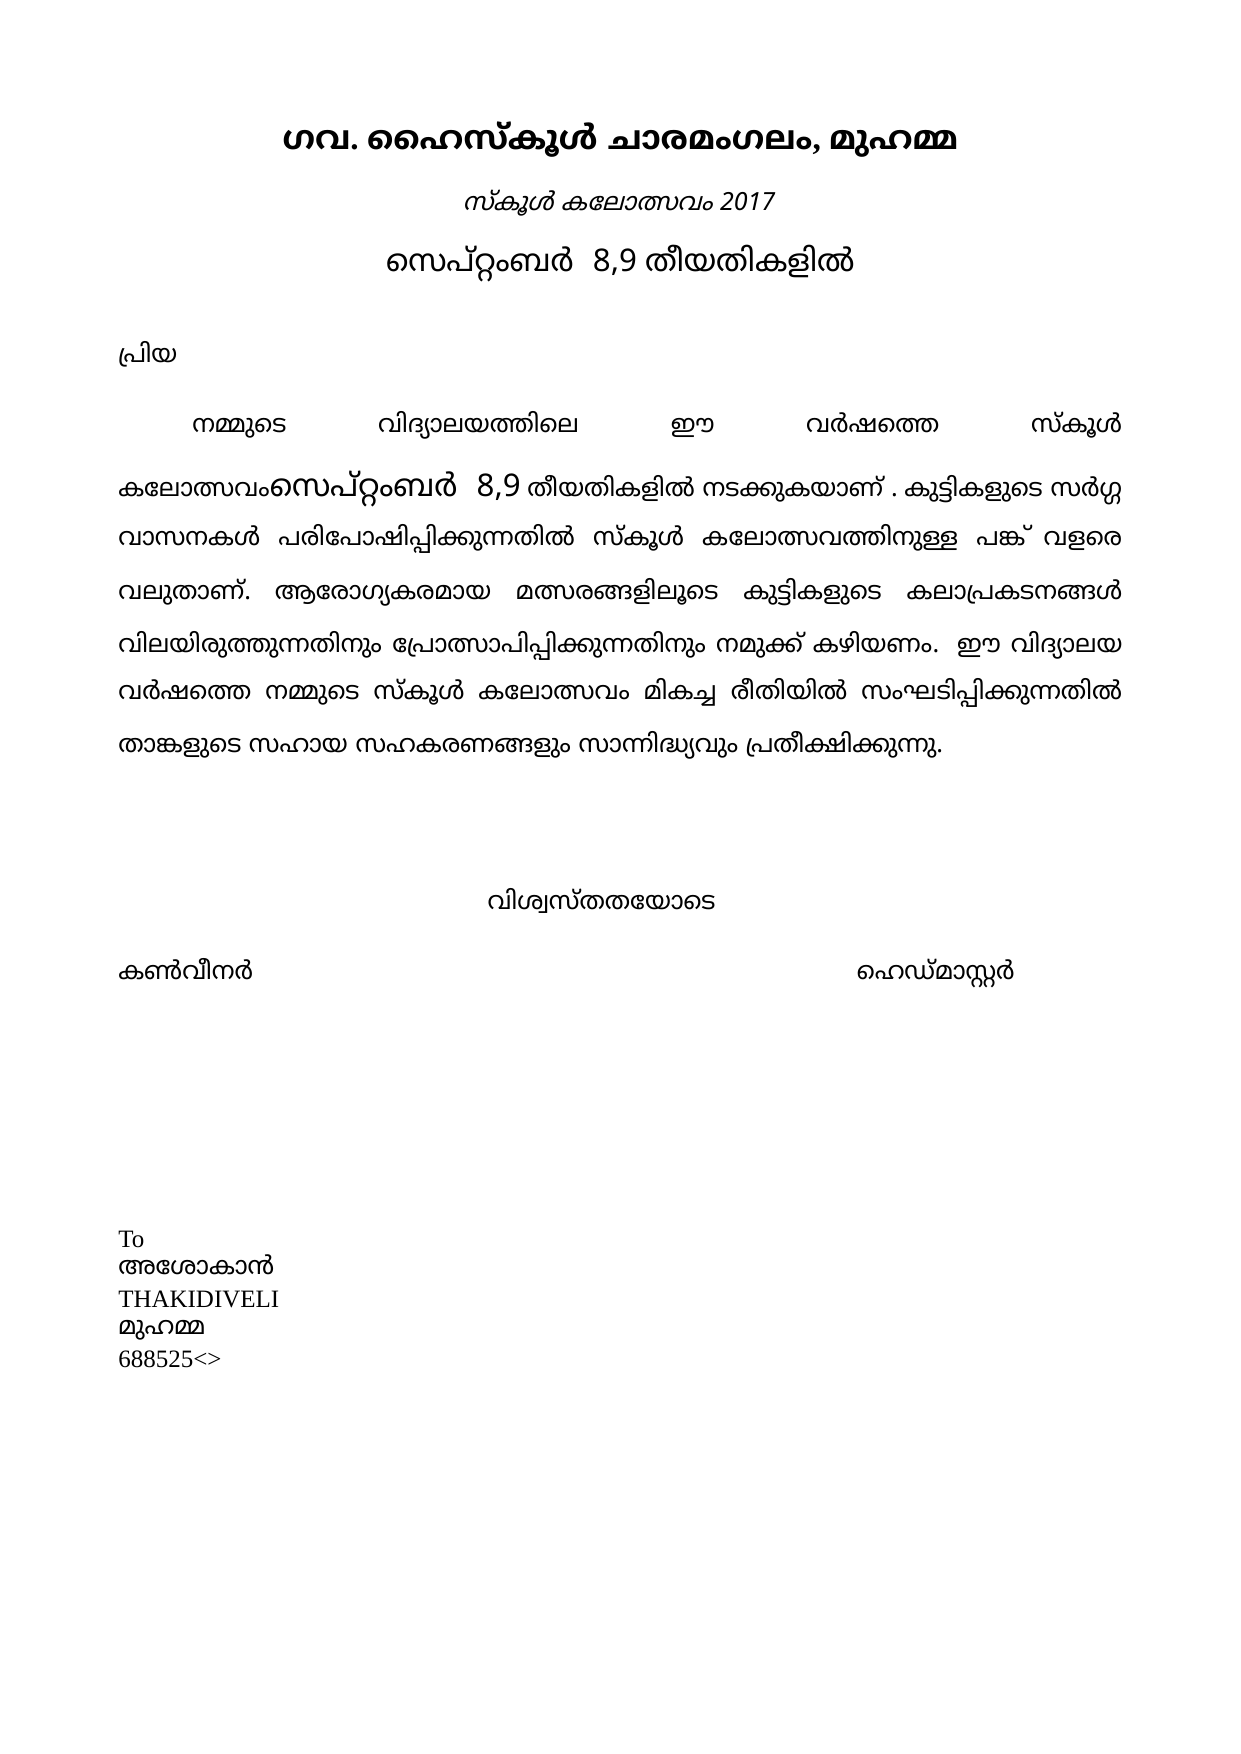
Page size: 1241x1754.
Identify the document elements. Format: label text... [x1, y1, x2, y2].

text To [118, 1224, 1122, 1253]
text അശോകാൻ [118, 1253, 1122, 1284]
text 688525<> [118, 1344, 1122, 1373]
text സ്കൂള്‍ കലോത്സവം 2017 [118, 184, 1122, 220]
text ‌‌ [118, 814, 1122, 848]
text വിശ്വസ്തതയോടെ [118, 882, 1122, 919]
text മുഹമ്മ [118, 1313, 1122, 1344]
text പ്രിയ [118, 341, 1122, 372]
text നമ്മുടെ വിദ്യാലയത്തിലെ ഈ വര്‍ഷത്തെ സ്കൂള്‍ കലോത്സവംസെപ്റ്റംബര്‍ 8,9 തീയതികളില്‍ നടക്കുകയാണ് . കുട്ടികളുടെ സര്‍ഗ്ഗ വാസനകള്‍ പരിപോഷിപ്പിക്കുന്നതില്‍ സ്കൂള്‍ കലോത്സവത്തിനുള്ള പങ്ക് വളരെ വലുതാണ്. ആരോഗ്യകരമായ മത്സരങ്ങളിലൂടെ കുട്ടികളുടെ കലാപ്രകടനങ്ങള്‍ വിലയിരുത്തുന്നതിനും പ്രോത്സാപിപ്പിക്കുന്നതിനും നമുക്ക് കഴിയണം. ഈ വിദ്യാലയ വര്‍ഷത്തെ നമ്മുടെ സ്കൂള്‍ കലോത്സവം മികച്ച രീതിയില്‍ സംഘടിപ്പിക്കുന്നതില്‍ താങ്കളുടെ സഹായ സഹകരണങ്ങളും സാന്നിദ്ധ്യവും പ്രതീക്ഷിക്കുന്നു. [118, 406, 1122, 762]
text ഗവ. ഹൈസ്കൂള്‍ ചാരമംഗലം, മുഹമ്മ [118, 118, 1122, 162]
text സെപ്റ്റംബര്‍ 8,9 തീയതികളില്‍ [118, 238, 1122, 284]
text കണ്‍വീനര്‍ ഹെഡ്‌മാസ്റ്റര്‍ [118, 953, 1122, 989]
text THAKIDIVELI [118, 1284, 1122, 1313]
